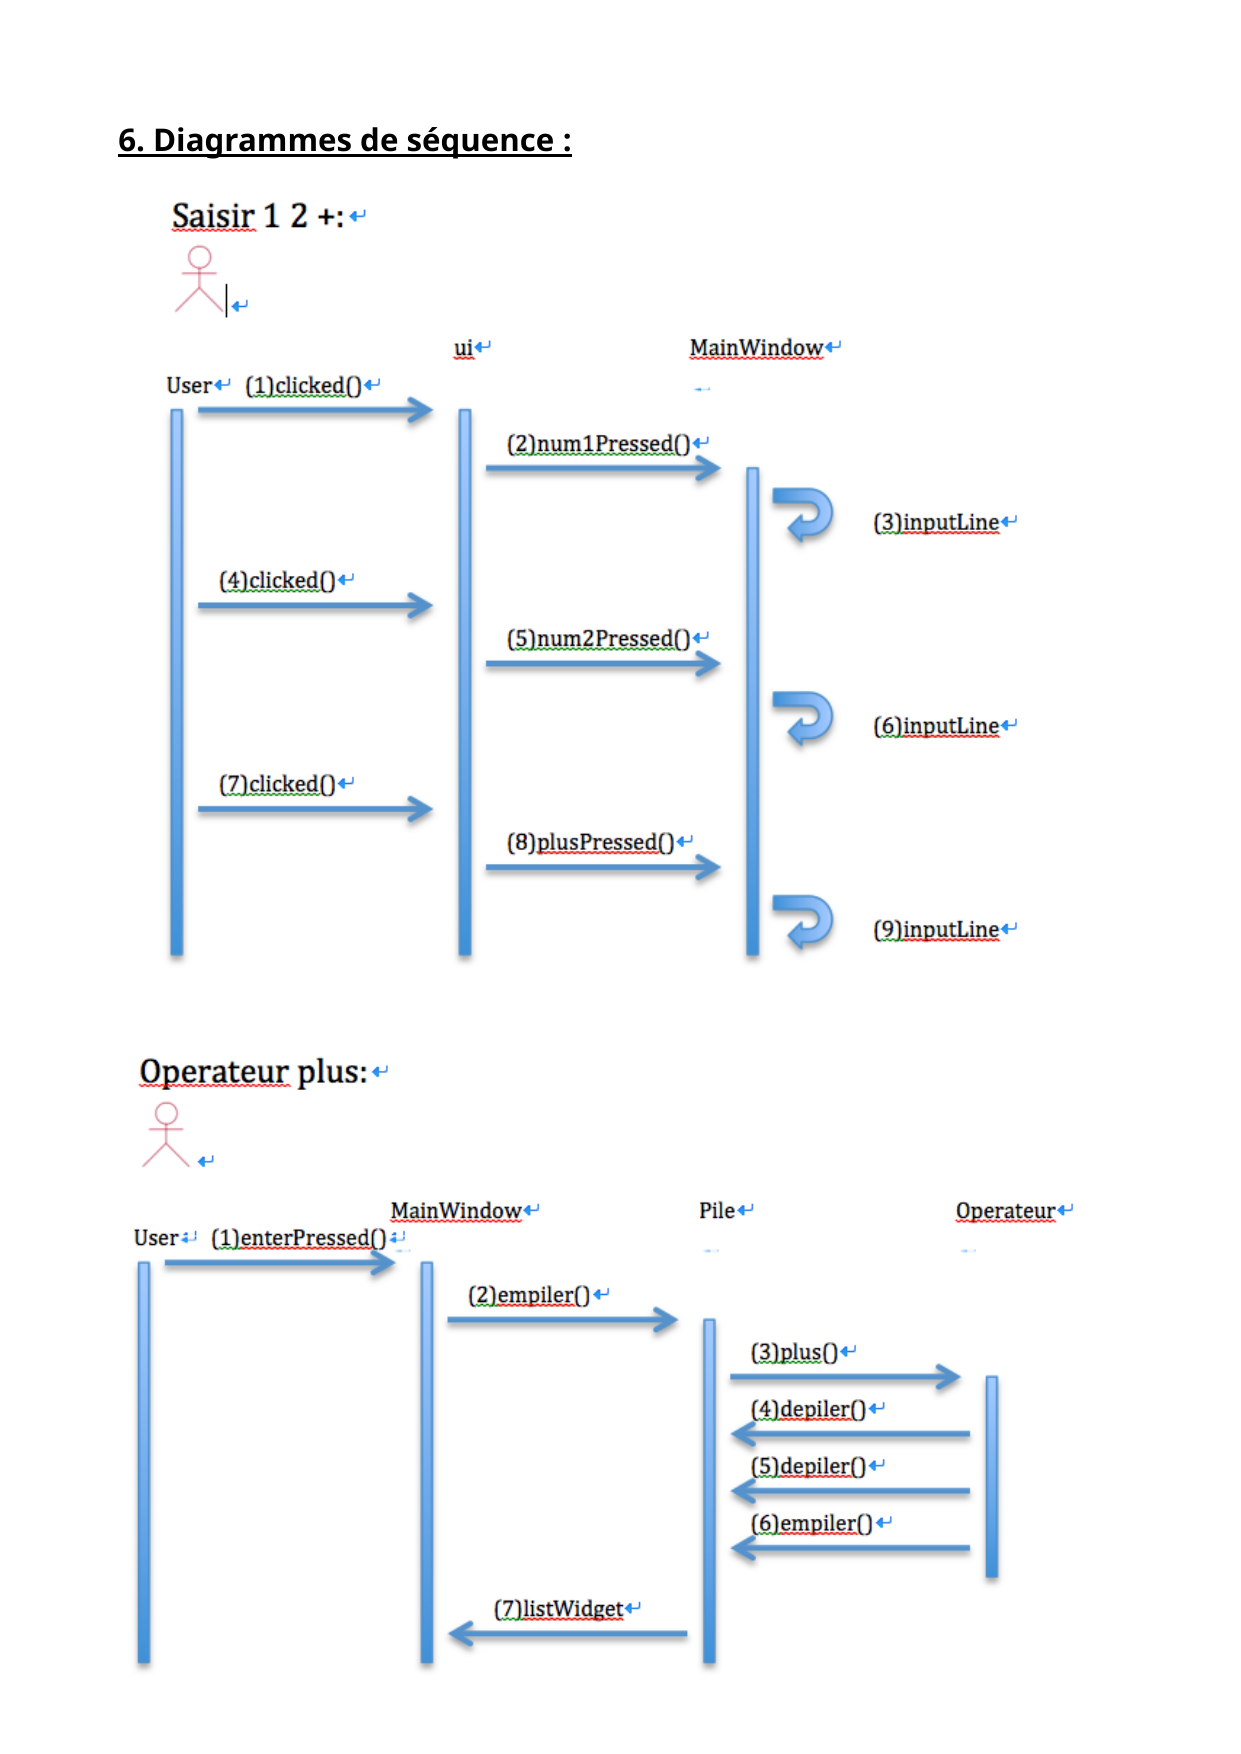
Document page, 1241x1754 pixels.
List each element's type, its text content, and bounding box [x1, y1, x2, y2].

picture [118, 1050, 1123, 1712]
text 6. Diagrammes de séquence : [118, 118, 1122, 161]
picture [146, 194, 1094, 991]
